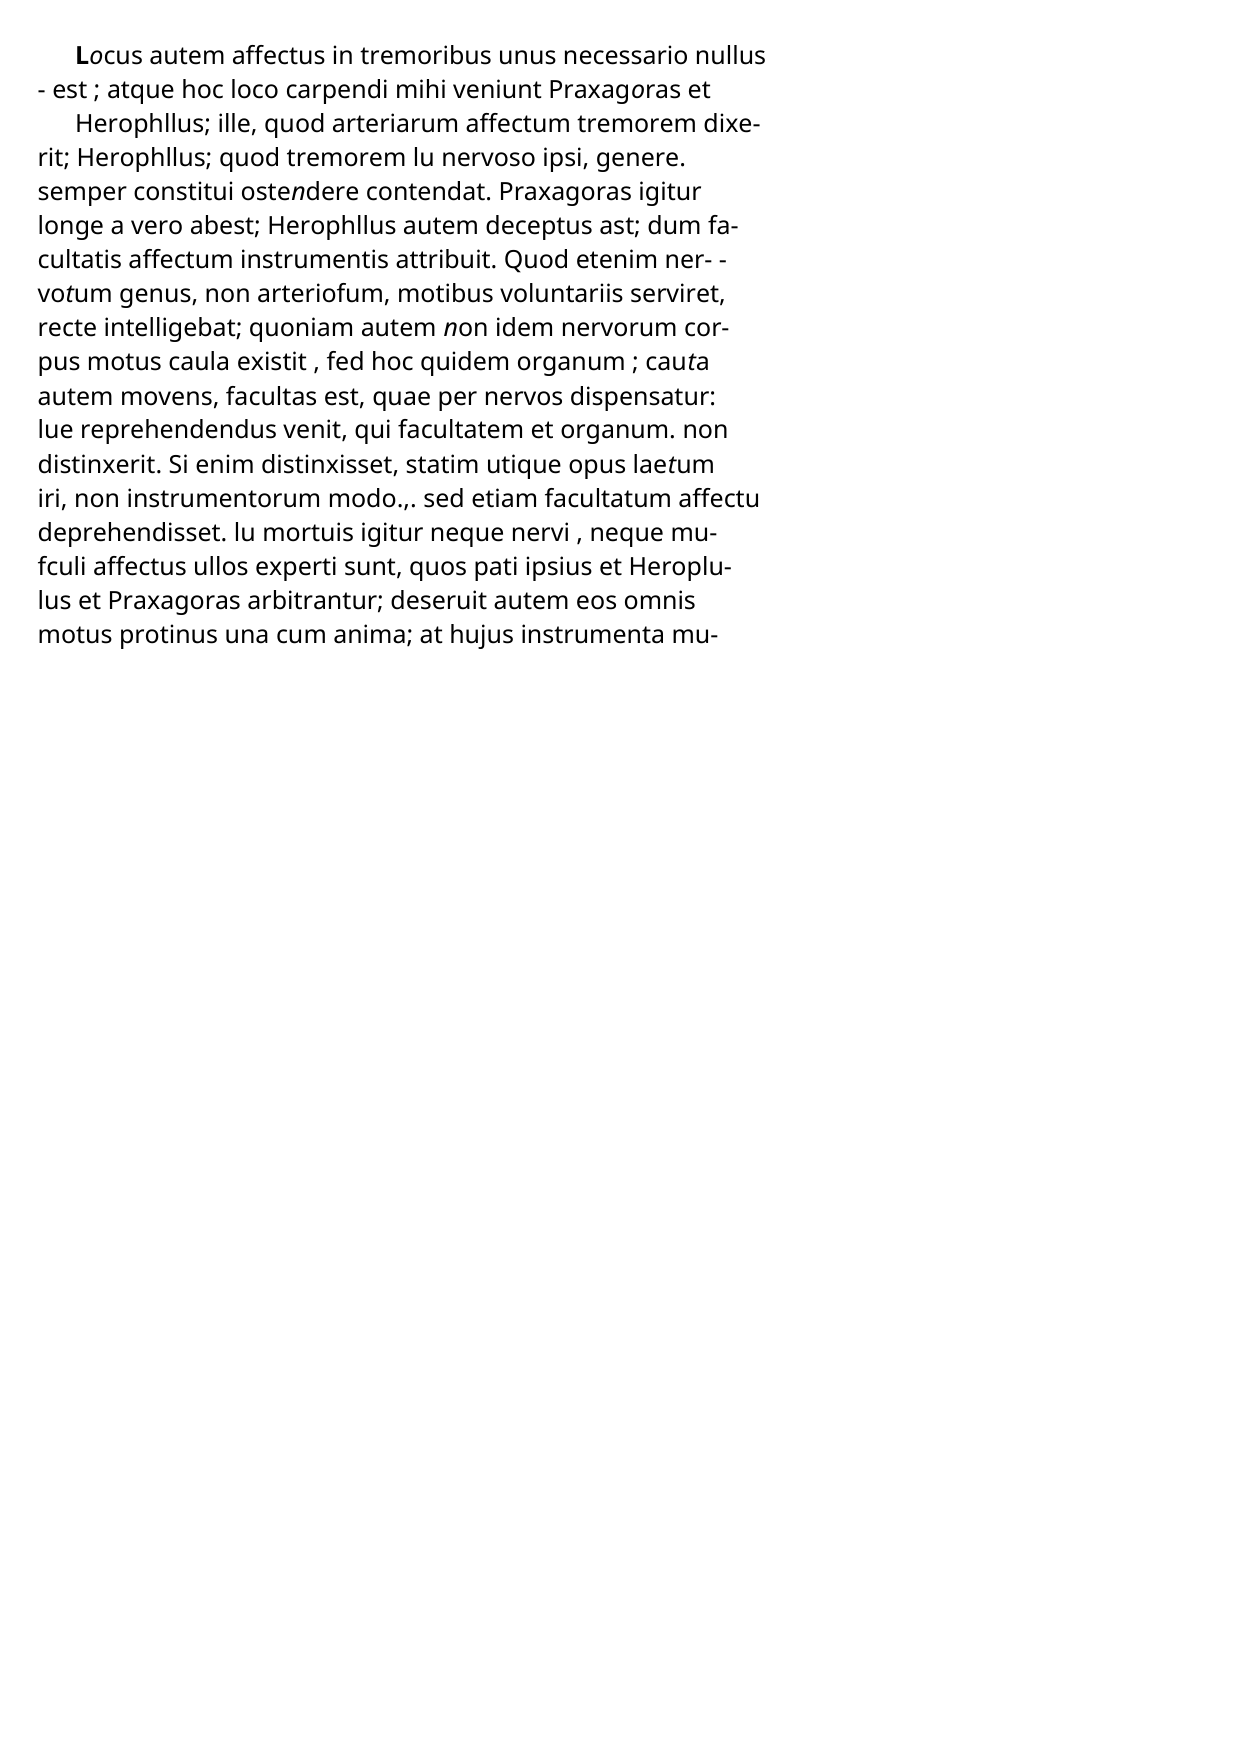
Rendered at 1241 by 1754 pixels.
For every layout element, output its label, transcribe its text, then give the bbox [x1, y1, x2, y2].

text Herophllus; ille, quod arteriarum affectum tremorem dixe- rit; Herophllus; quod tremorem lu nervoso ipsi, genere. semper constitui ostendere contendat. Praxagoras igitur longe a vero abest; Herophllus autem deceptus ast; dum fa- cultatis affectum instrumentis attribuit. Quod etenim ner- - votum genus, non arteriofum, motibus voluntariis serviret, recte intelligebat; quoniam autem non idem nervorum cor- pus motus caula existit , fed hoc quidem organum ; cauta autem movens, facultas est, quae per nervos dispensatur: lue reprehendendus venit, qui facultatem et organum. non distinxerit. Si enim distinxisset, statim utique opus laetum iri, non instrumentorum modo.,. sed etiam facultatum affectu deprehendisset. lu mortuis igitur neque nervi , neque mu- fculi affectus ullos experti sunt, quos pati ipsius et Heroplu- lus et Praxagoras arbitrantur; deseruit autem eos omnis motus protinus una cum anima; at hujus instrumenta mu- [37, 106, 1203, 651]
text Locus autem affectus in tremoribus unus necessario nullus - est ; atque hoc loco carpendi mihi veniunt Praxagoras et [37, 37, 1203, 106]
